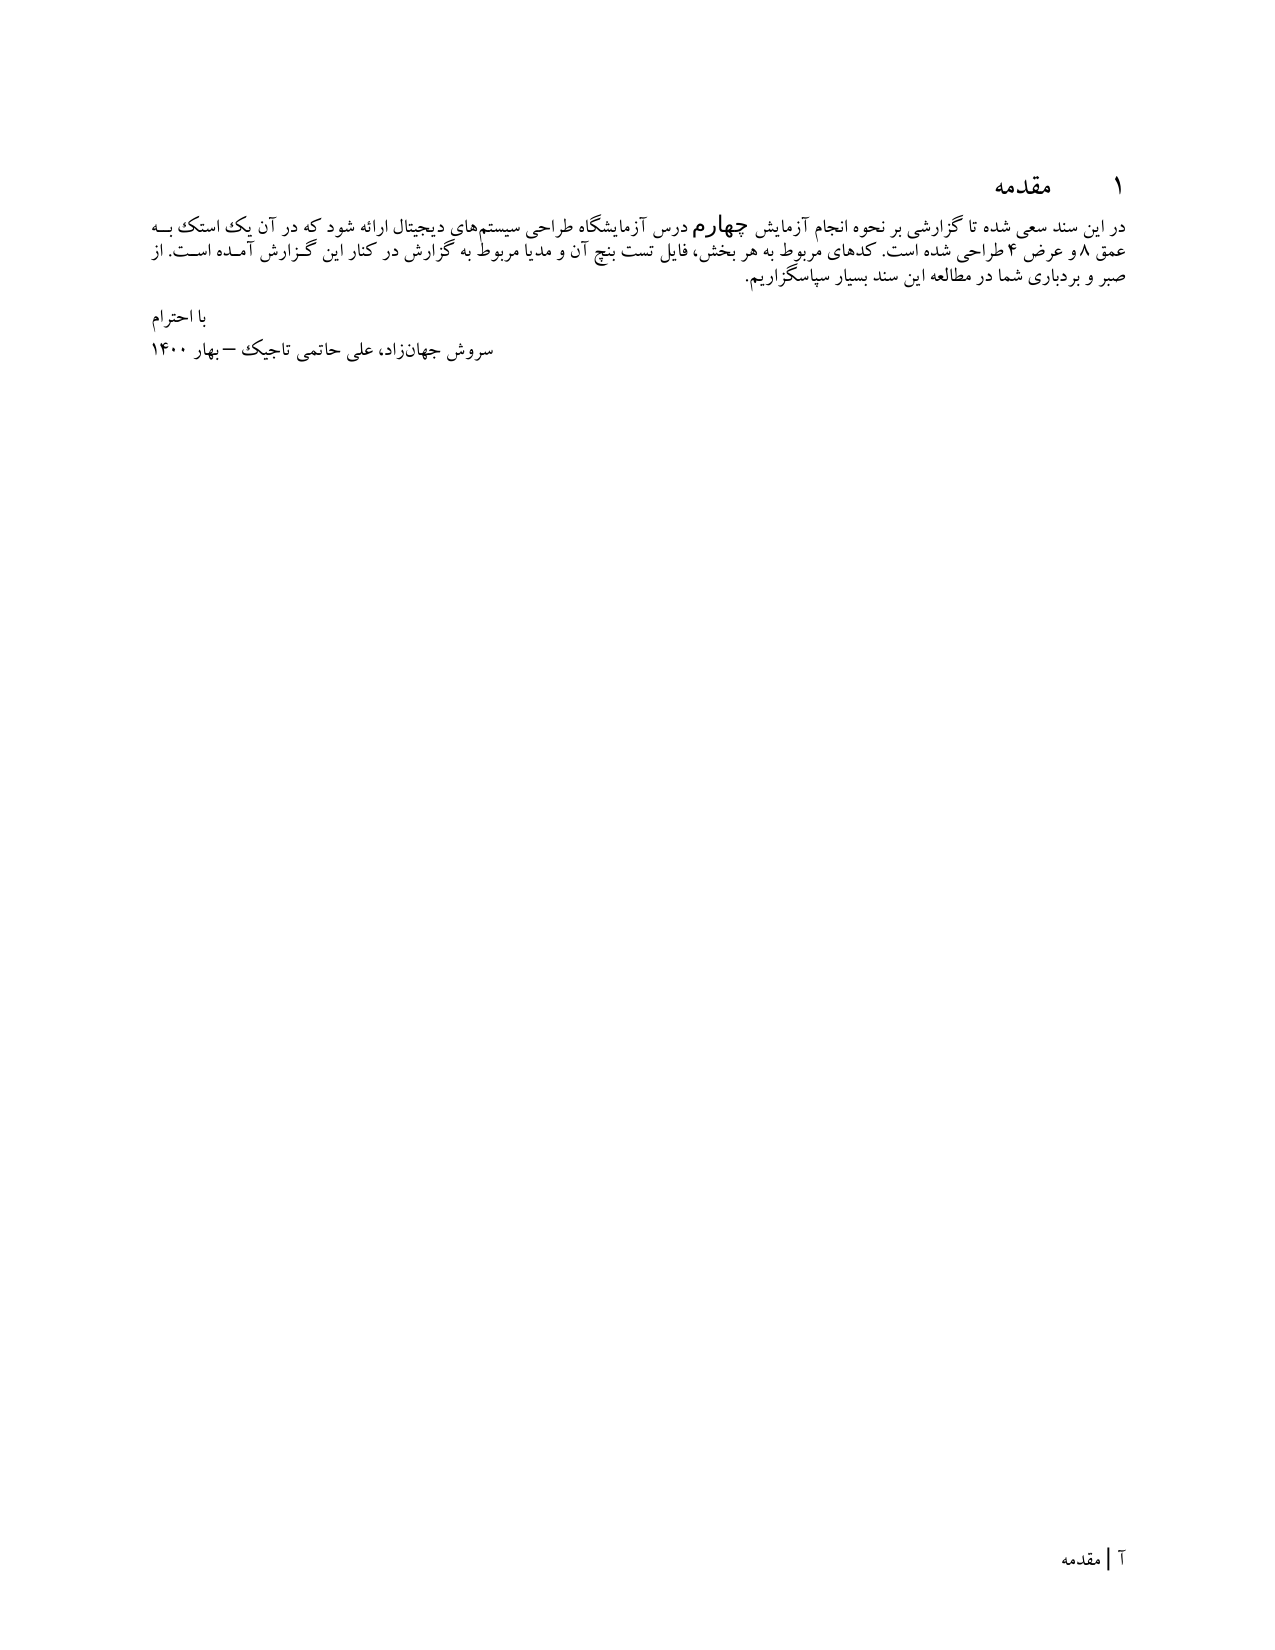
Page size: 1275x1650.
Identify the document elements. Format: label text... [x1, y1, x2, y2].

text با احترام سروش جهان‌زاد، علی حاتمی تاجیک – بهار 1400 [150, 309, 1125, 365]
subtitle مقدمه [150, 175, 1125, 208]
text در این سند سعی شده تا گزارشی بر نحوه انجام آزمایش چهارم درس آزمایشگاه طراحی سیستم‌های دیجیتال ارائه شود که در آن یک استک به عمق 8 و عرض 4 طراحی شده است. کدهای مربوط به هر بخش، فایل تست بنچ آن و مدیا مربوط به گزارش در کنار این گزارش آمده است. از صبر و بردباری شما در مطالعه این سند بسیار سپاسگزاریم. [150, 211, 1125, 291]
